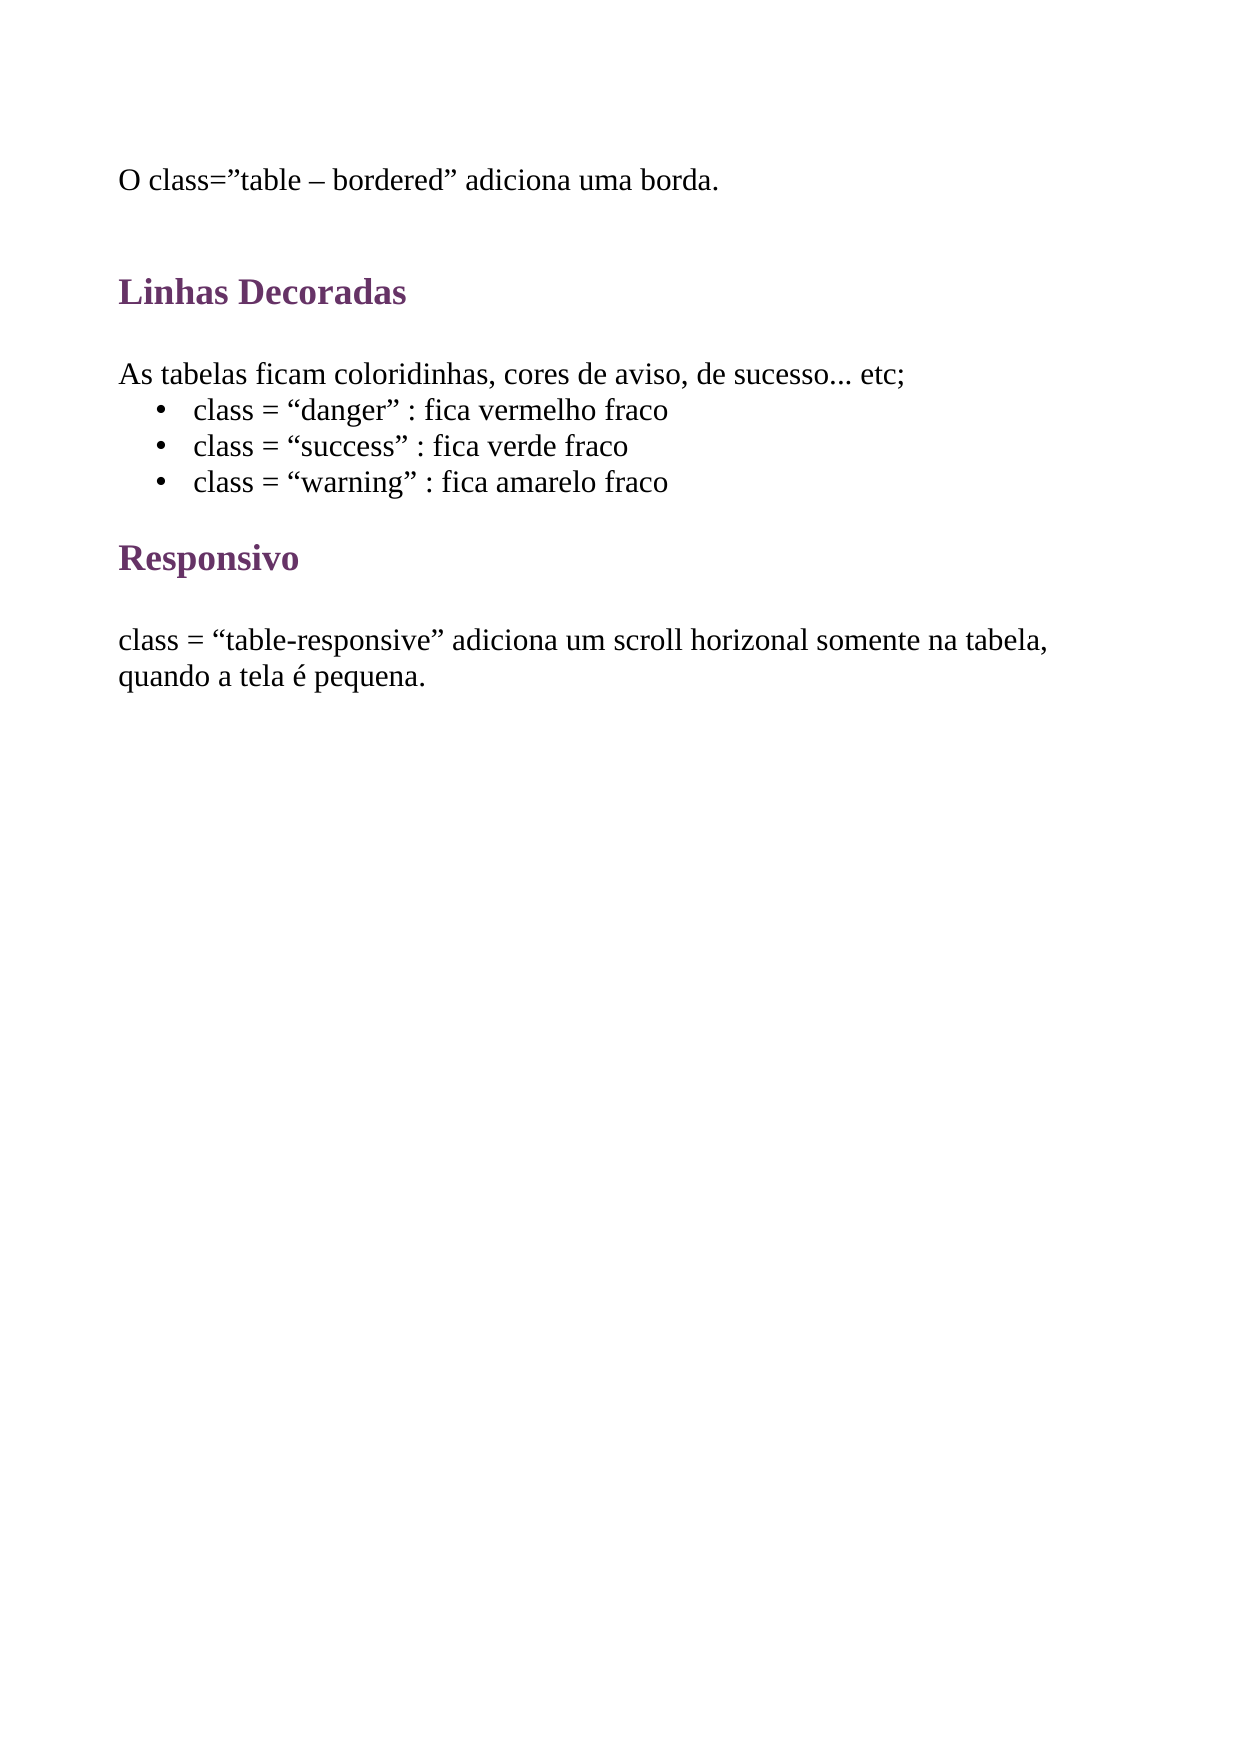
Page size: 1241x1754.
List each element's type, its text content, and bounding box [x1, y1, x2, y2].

text Linhas Decoradas [118, 269, 1122, 312]
text class = “table-responsive” adiciona um scroll horizonal somente na tabela, quando a tela é pequena. [118, 621, 1122, 693]
text O class=”table – bordered” adiciona uma borda. [118, 161, 1122, 197]
text Responsivo [118, 535, 1122, 578]
list class = “warning” : fica amarelo fraco [156, 463, 1122, 499]
list class = “danger” : fica vermelho fraco [156, 391, 1122, 427]
list class = “success” : fica verde fraco [156, 427, 1122, 463]
text As tabelas ficam coloridinhas, cores de aviso, de sucesso... etc; [118, 355, 1122, 391]
